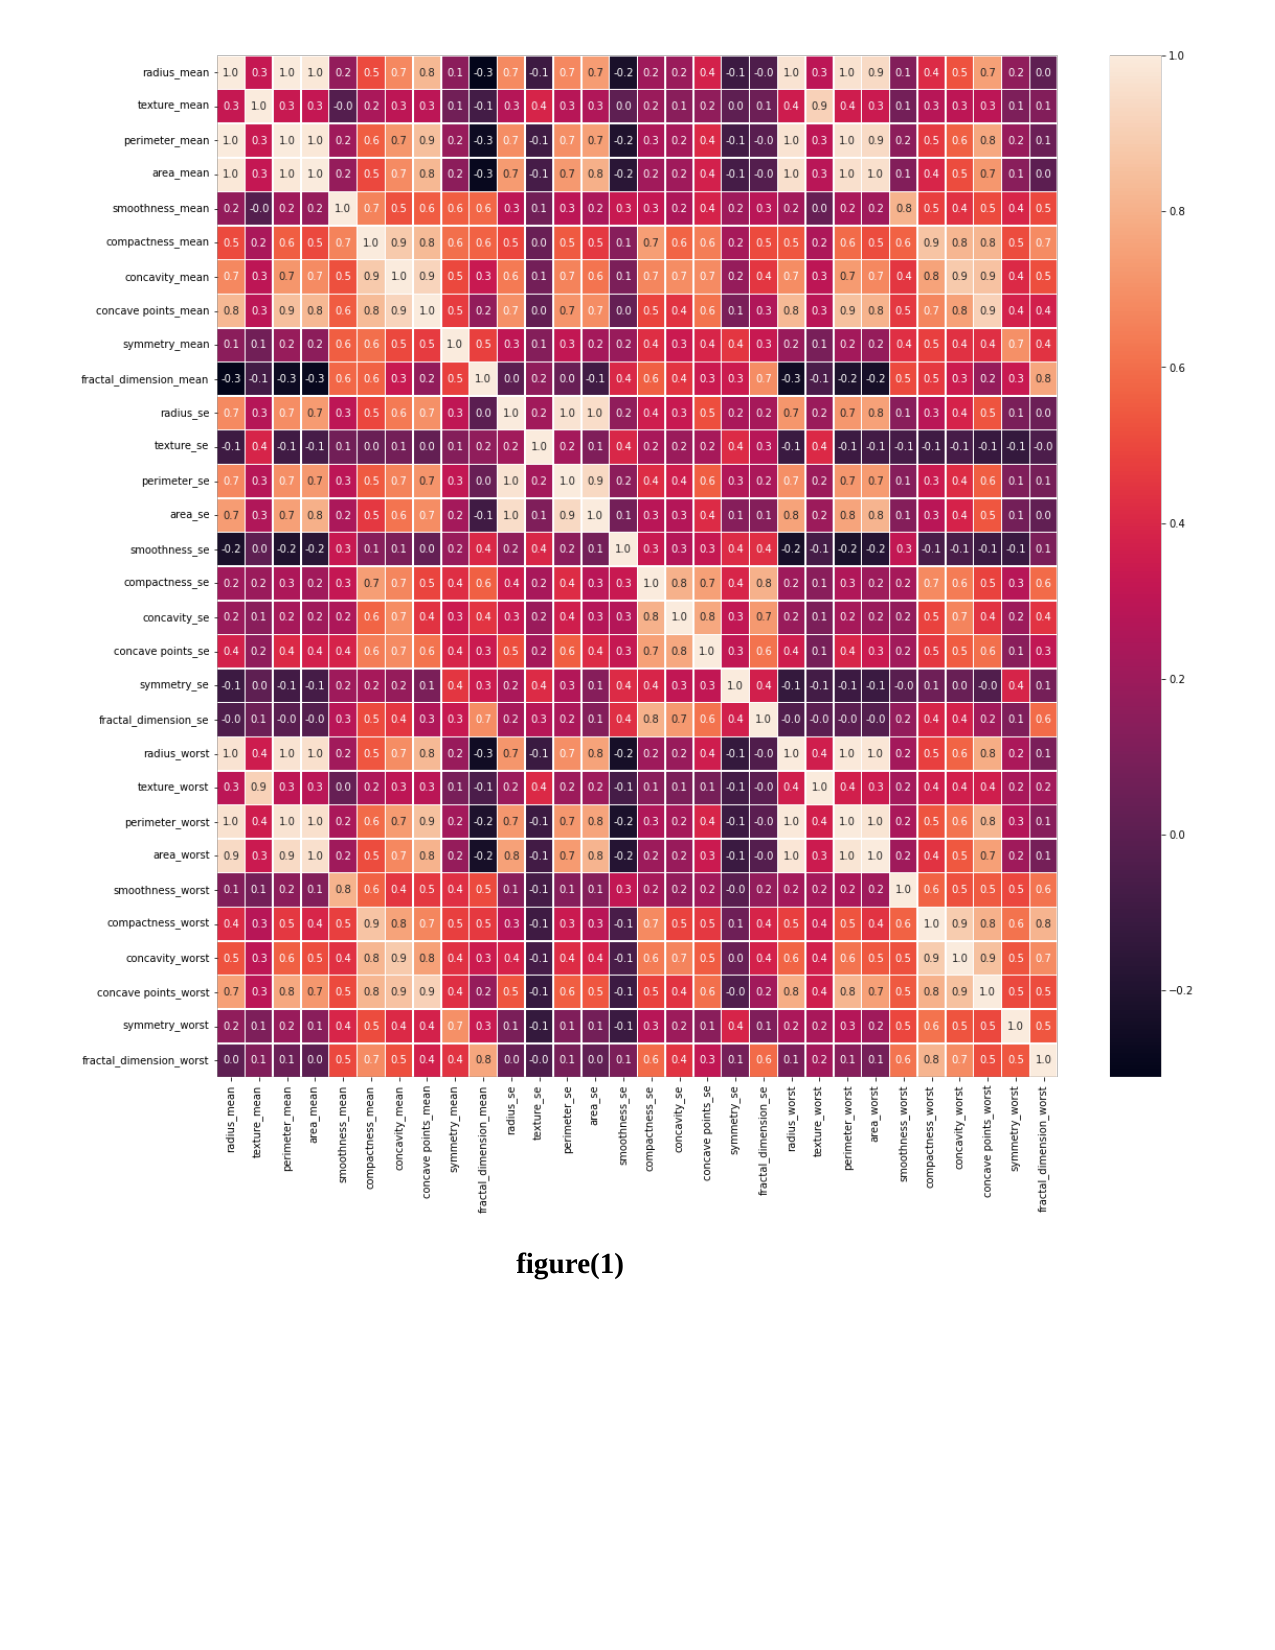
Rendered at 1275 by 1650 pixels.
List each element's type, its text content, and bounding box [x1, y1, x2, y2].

picture [74, 45, 1201, 1220]
text figure(1) [516, 100, 1230, 1279]
